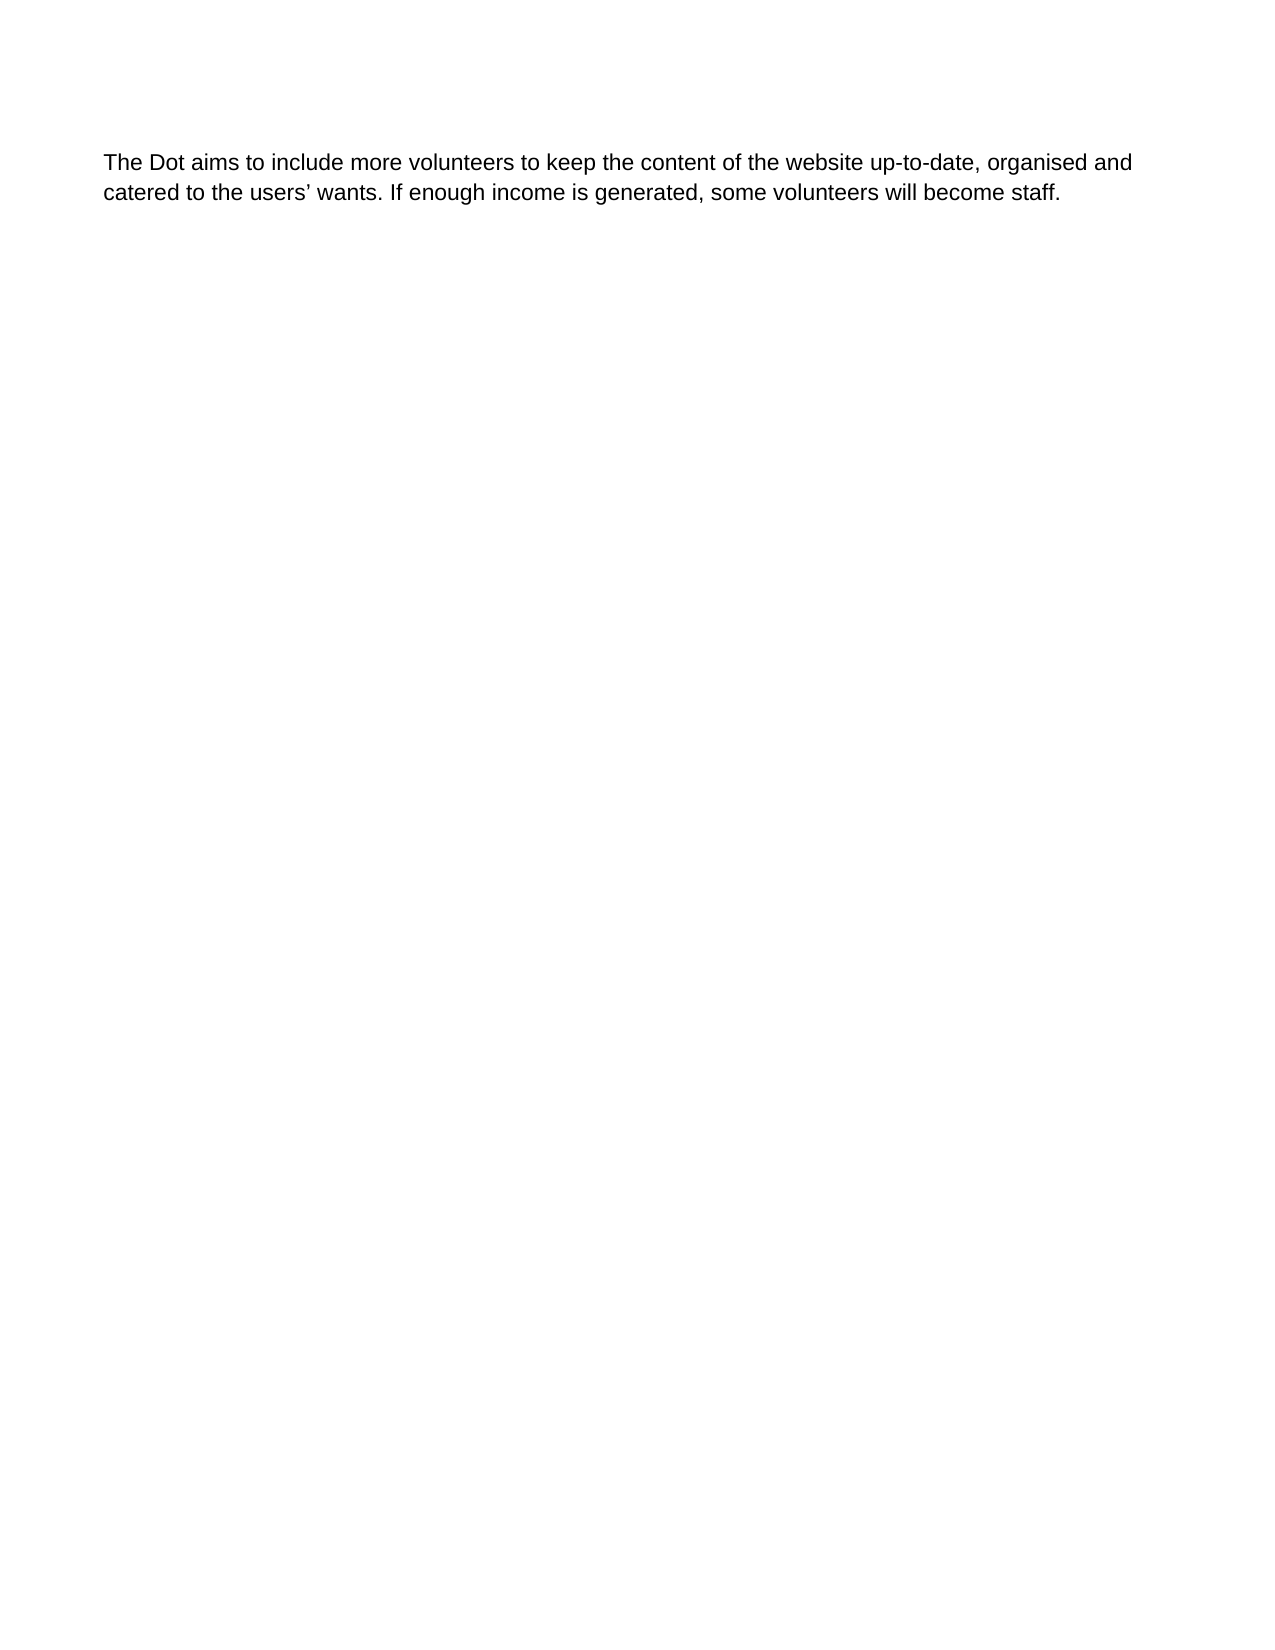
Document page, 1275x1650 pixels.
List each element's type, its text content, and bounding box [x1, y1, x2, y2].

text The Dot aims to include more volunteers to keep the content of the website up-to-date, organised and catered to the users’ wants. If enough income is generated, some volunteers will become staff. [103, 150, 1195, 205]
